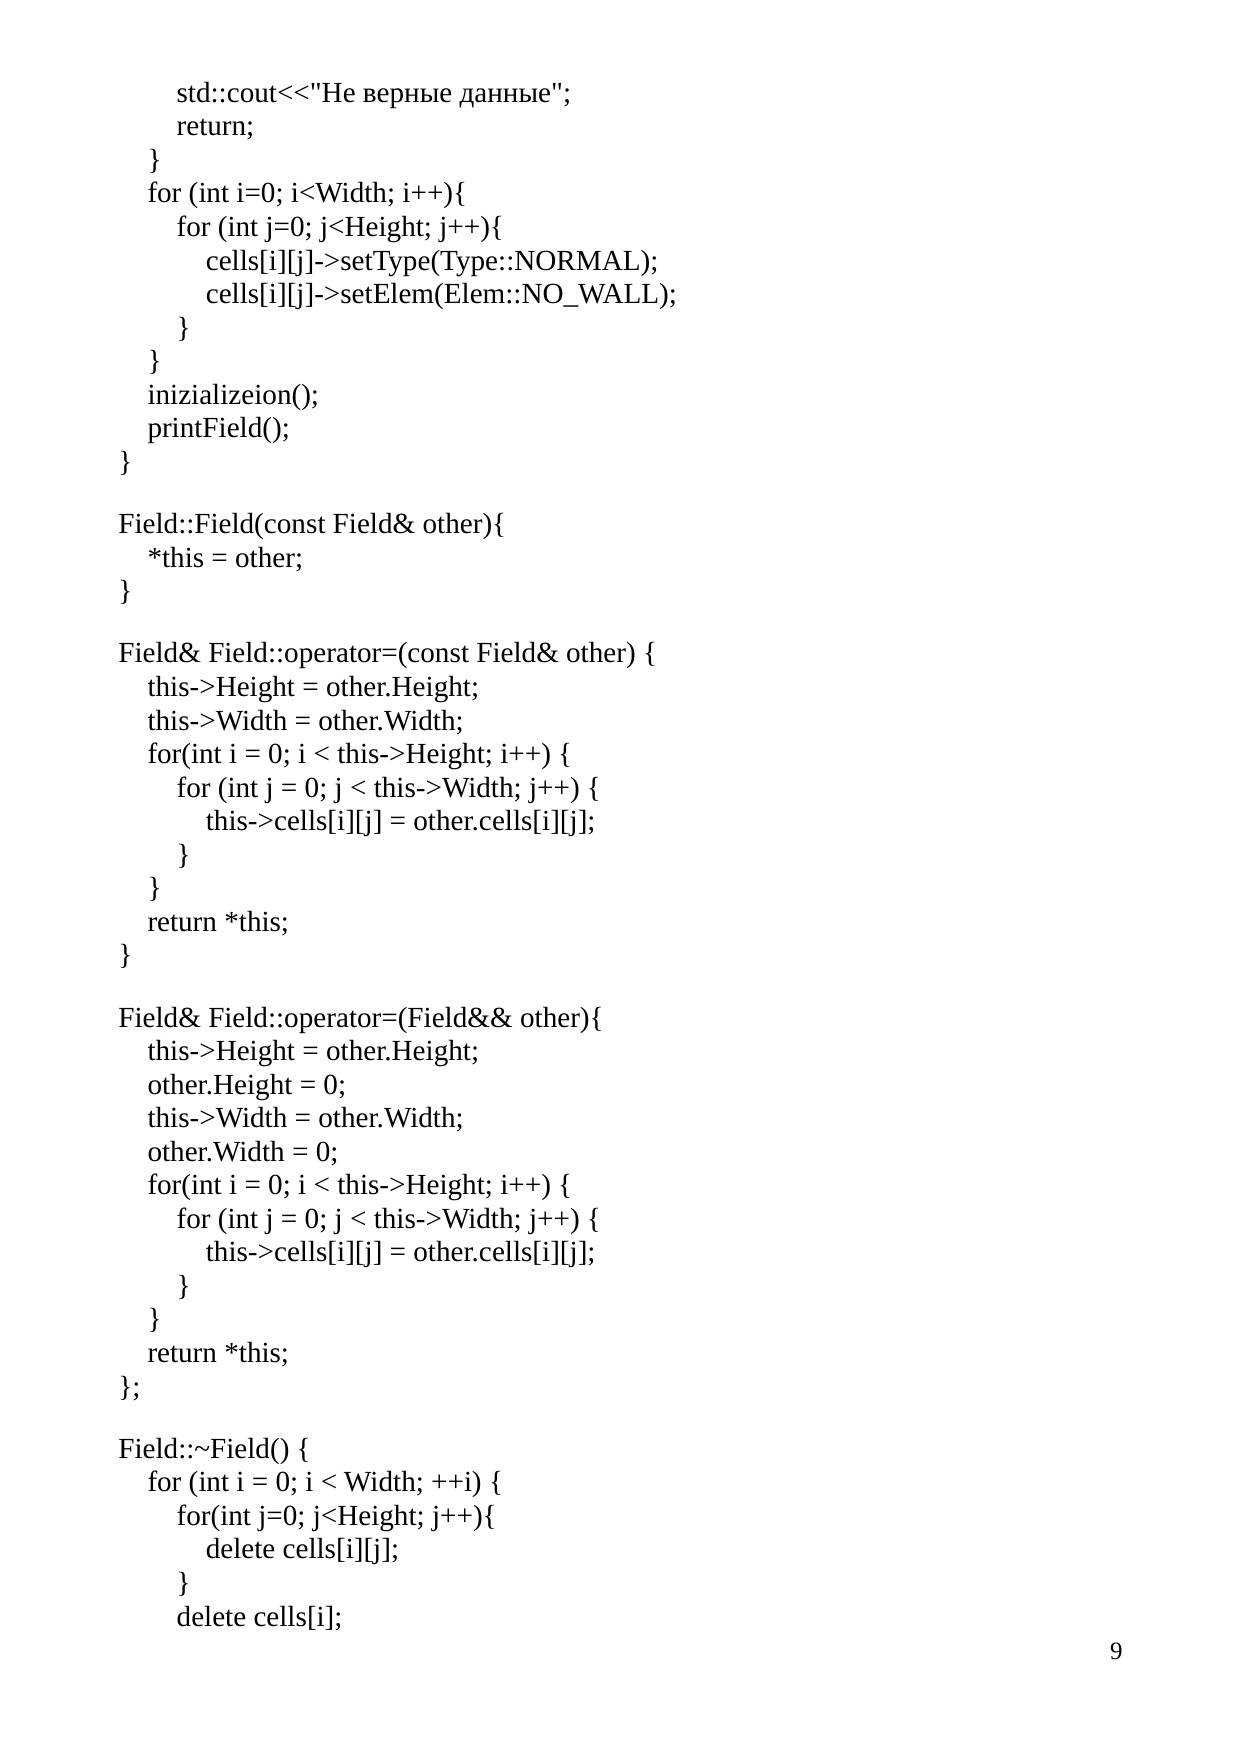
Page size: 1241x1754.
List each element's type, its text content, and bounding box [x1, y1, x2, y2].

text std::cout<<"Не верные данные"; [118, 75, 1122, 108]
text other.Height = 0; [118, 1067, 1122, 1100]
text } [118, 1302, 1122, 1335]
text inizializeion(); [118, 377, 1122, 410]
text for (int j = 0; j < this->Width; j++) { [118, 770, 1122, 803]
text delete cells[i][j]; [118, 1532, 1122, 1565]
text } [118, 142, 1122, 176]
text this->Width = other.Width; [118, 1100, 1122, 1134]
text Field::Field(const Field& other){ [118, 506, 1122, 540]
text cells[i][j]->setType(Type::NORMAL); [118, 243, 1122, 276]
text }; [118, 1369, 1122, 1402]
text delete cells[i]; [118, 1599, 1122, 1632]
text this->cells[i][j] = other.cells[i][j]; [118, 1234, 1122, 1268]
text for(int j=0; j<Height; j++){ [118, 1498, 1122, 1532]
text for(int i = 0; i < this->Height; i++) { [118, 1167, 1122, 1201]
text this->cells[i][j] = other.cells[i][j]; [118, 803, 1122, 837]
text Field& Field::operator=(Field&& other){ [118, 1000, 1122, 1033]
text other.Width = 0; [118, 1134, 1122, 1167]
text } [118, 573, 1122, 607]
text for (int j=0; j<Height; j++){ [118, 209, 1122, 243]
text for(int i = 0; i < this->Height; i++) { [118, 736, 1122, 770]
text this->Height = other.Height; [118, 669, 1122, 703]
text } [118, 343, 1122, 377]
text return *this; [118, 1335, 1122, 1369]
text } [118, 1565, 1122, 1599]
text *this = other; [118, 540, 1122, 573]
text Field& Field::operator=(const Field& other) { [118, 636, 1122, 669]
text for (int i=0; i<Width; i++){ [118, 176, 1122, 209]
text for (int j = 0; j < this->Width; j++) { [118, 1201, 1122, 1234]
text } [118, 310, 1122, 343]
text this->Height = other.Height; [118, 1033, 1122, 1067]
text cells[i][j]->setElem(Elem::NO_WALL); [118, 276, 1122, 310]
text } [118, 937, 1122, 971]
text return; [118, 108, 1122, 142]
text } [118, 837, 1122, 870]
text this->Width = other.Width; [118, 703, 1122, 736]
text } [118, 870, 1122, 904]
text for (int i = 0; i < Width; ++i) { [118, 1464, 1122, 1498]
text } [118, 1268, 1122, 1302]
text printField(); [118, 410, 1122, 444]
text return *this; [118, 904, 1122, 937]
text Field::~Field() { [118, 1431, 1122, 1464]
text } [118, 444, 1122, 477]
